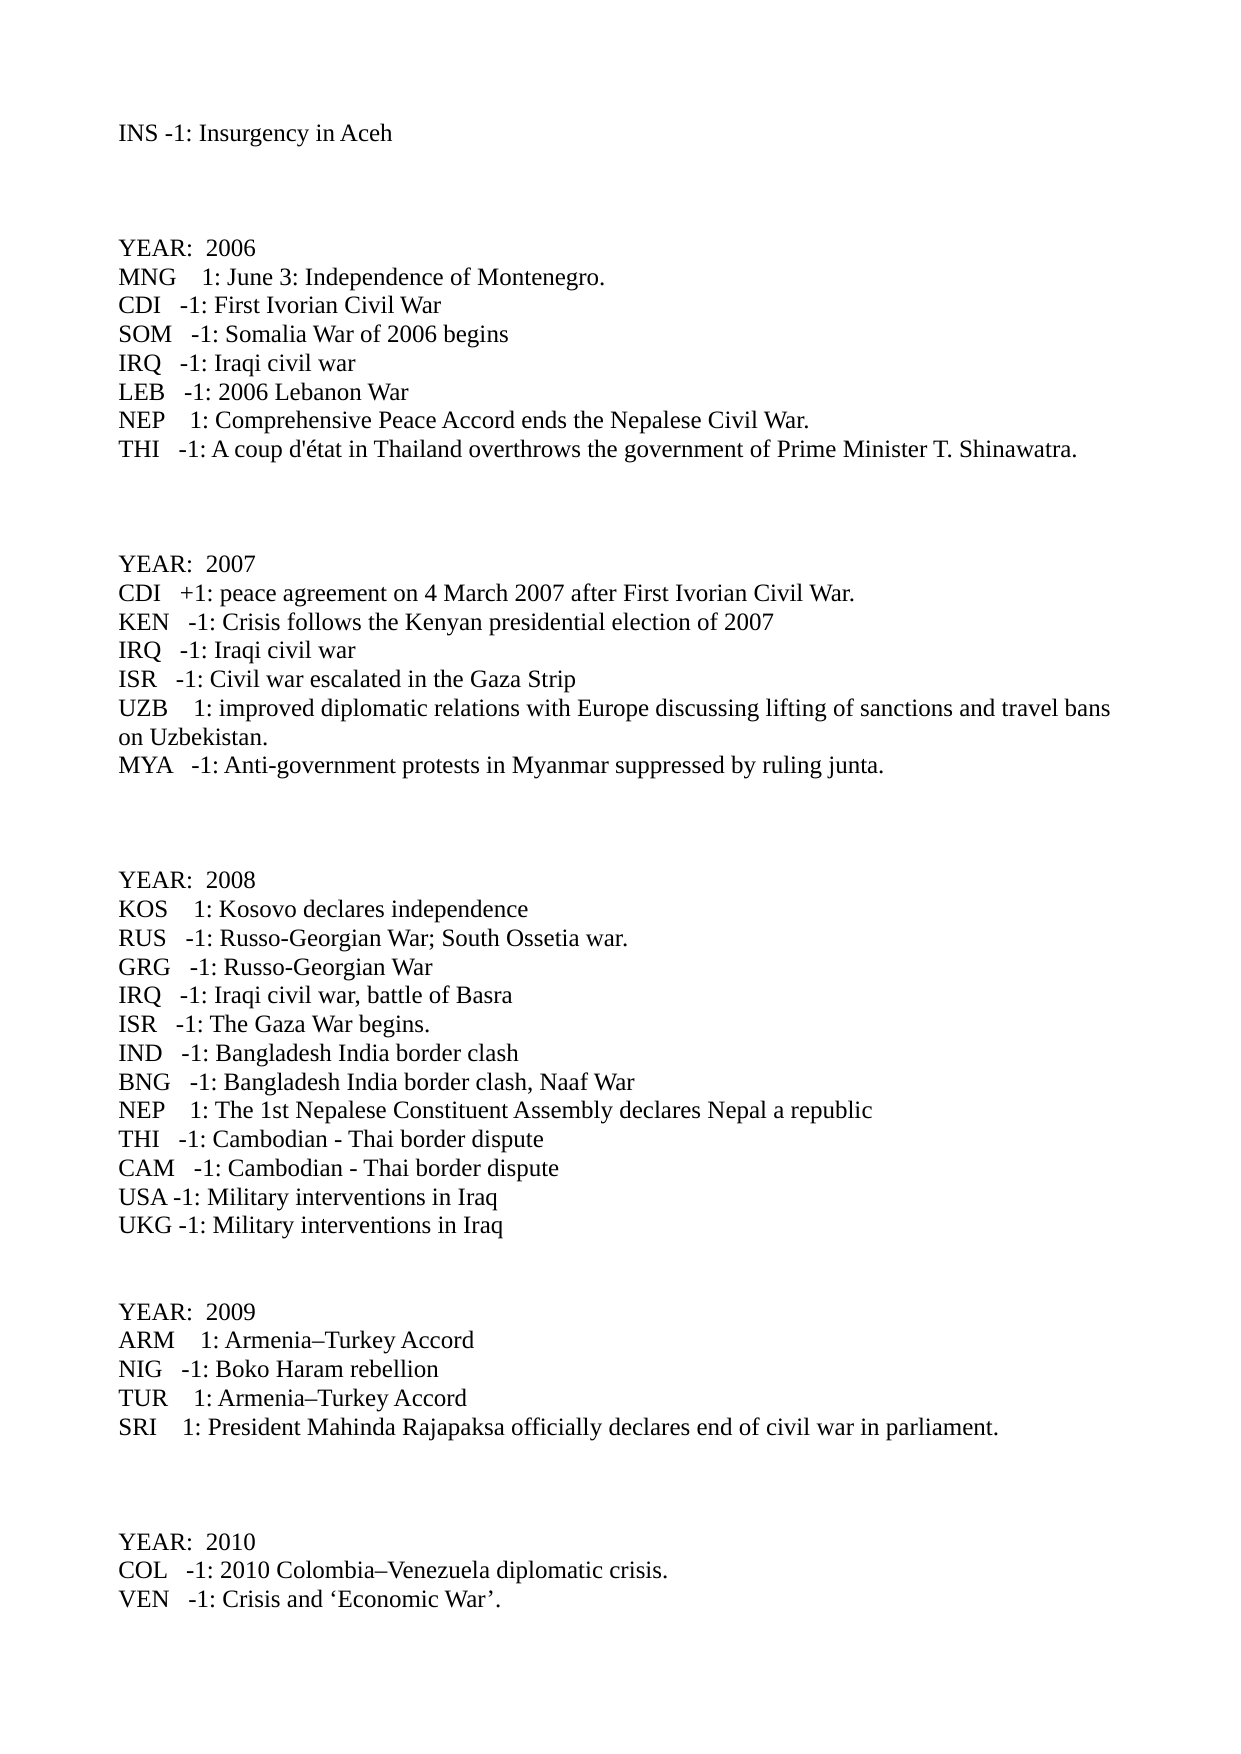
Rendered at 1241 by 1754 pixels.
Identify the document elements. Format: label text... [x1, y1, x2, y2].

text SRI 1: President Mahinda Rajapaksa officially declares end of civil war in parliament. [118, 1412, 1122, 1441]
text VEN -1: Crisis and ‘Economic War’. [118, 1584, 1122, 1613]
text RUS -1: Russo-Georgian War; South Ossetia war. [118, 923, 1122, 952]
text CDI +1: peace agreement on 4 March 2007 after First Ivorian Civil War. [118, 578, 1122, 607]
text IND -1: Bangladesh India border clash [118, 1038, 1122, 1067]
text BNG -1: Bangladesh India border clash, Naaf War [118, 1067, 1122, 1096]
text YEAR: 2010 [118, 1527, 1122, 1556]
text COL -1: 2010 Colombia–Venezuela diplomatic crisis. [118, 1556, 1122, 1584]
text USA -1: Military interventions in Iraq [118, 1182, 1122, 1211]
text LEB -1: 2006 Lebanon War [118, 377, 1122, 406]
text NIG -1: Boko Haram rebellion [118, 1354, 1122, 1383]
text MNG 1: June 3: Independence of Montenegro. [118, 262, 1122, 291]
text YEAR: 2007 [118, 549, 1122, 578]
text KEN -1: Crisis follows the Kenyan presidential election of 2007 [118, 607, 1122, 636]
text NEP 1: The 1st Nepalese Constituent Assembly declares Nepal a republic [118, 1096, 1122, 1124]
text THI -1: Cambodian - Thai border dispute [118, 1124, 1122, 1153]
text UKG -1: Military interventions in Iraq [118, 1211, 1122, 1239]
text YEAR: 2006 [118, 233, 1122, 262]
text KOS 1: Kosovo declares independence [118, 894, 1122, 923]
text YEAR: 2009 [118, 1297, 1122, 1326]
text YEAR: 2008 [118, 866, 1122, 894]
text GRG -1: Russo-Georgian War [118, 952, 1122, 981]
text THI -1: A coup d'état in Thailand overthrows the government of Prime Minister T. Shinawatra. [118, 434, 1122, 463]
text CAM -1: Cambodian - Thai border dispute [118, 1153, 1122, 1182]
text SOM -1: Somalia War of 2006 begins [118, 319, 1122, 348]
text CDI -1: First Ivorian Civil War [118, 291, 1122, 319]
text UZB 1: improved diplomatic relations with Europe discussing lifting of sanctions and travel bans on Uzbekistan. [118, 693, 1122, 751]
text INS -1: Insurgency in Aceh [118, 118, 1122, 147]
text NEP 1: Comprehensive Peace Accord ends the Nepalese Civil War. [118, 406, 1122, 434]
text ISR -1: The Gaza War begins. [118, 1009, 1122, 1038]
text IRQ -1: Iraqi civil war, battle of Basra [118, 981, 1122, 1009]
text IRQ -1: Iraqi civil war [118, 636, 1122, 664]
text MYA -1: Anti-government protests in Myanmar suppressed by ruling junta. [118, 751, 1122, 779]
text ISR -1: Civil war escalated in the Gaza Strip [118, 664, 1122, 693]
text TUR 1: Armenia–Turkey Accord [118, 1383, 1122, 1412]
text ARM 1: Armenia–Turkey Accord [118, 1326, 1122, 1354]
text IRQ -1: Iraqi civil war [118, 348, 1122, 377]
